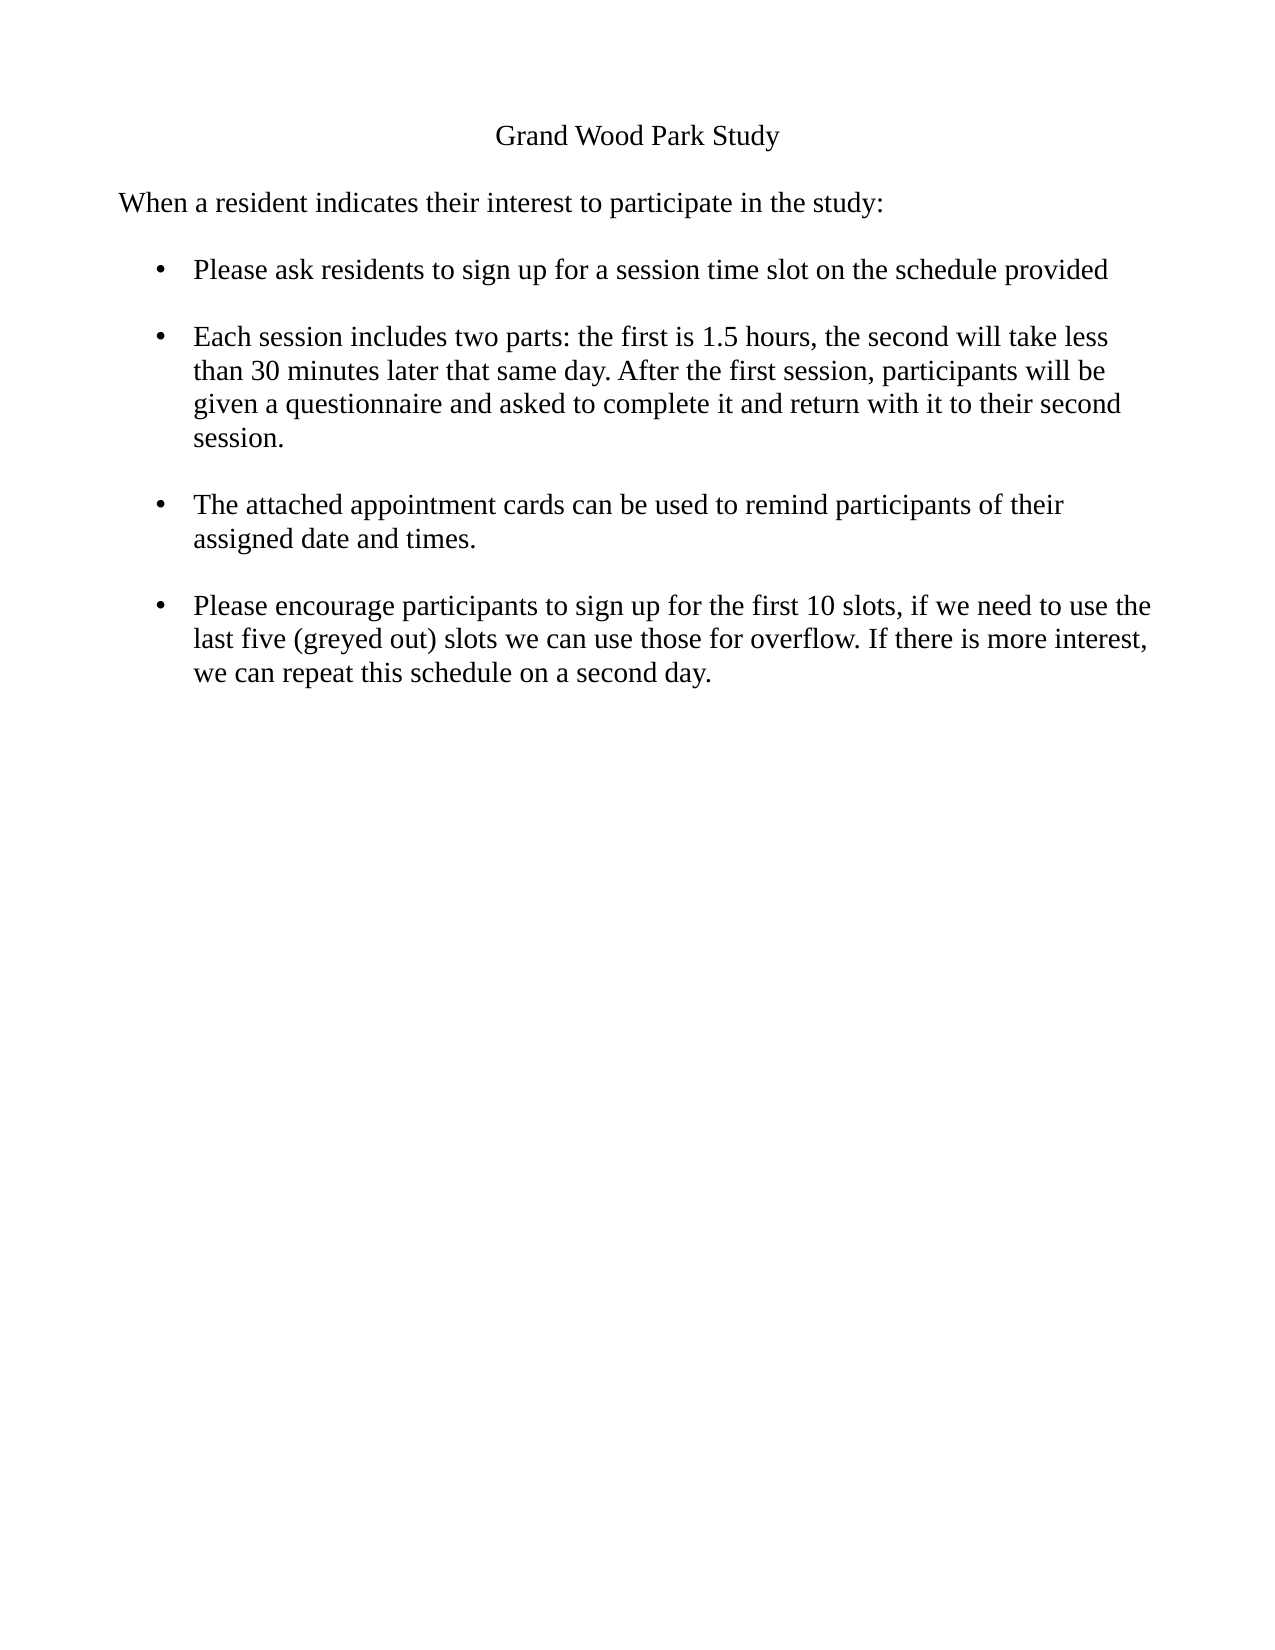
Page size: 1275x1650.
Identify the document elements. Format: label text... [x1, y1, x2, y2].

list Please ask residents to sign up for a session time slot on the schedule provided [156, 252, 1157, 286]
list Each session includes two parts: the first is 1.5 hours, the second will take less than 30 minutes later that same day. After the first session, participants will be given a questionnaire and asked to complete it and return with it to their second session. [156, 319, 1157, 454]
list The attached appointment cards can be used to remind participants of their assigned date and times. [156, 487, 1157, 554]
text When a resident indicates their interest to participate in the study: [118, 185, 1157, 219]
text Grand Wood Park Study [118, 118, 1157, 152]
list Please encourage participants to sign up for the first 10 slots, if we need to use the last five (greyed out) slots we can use those for overflow. If there is more interest, we can repeat this schedule on a second day. [156, 588, 1157, 689]
